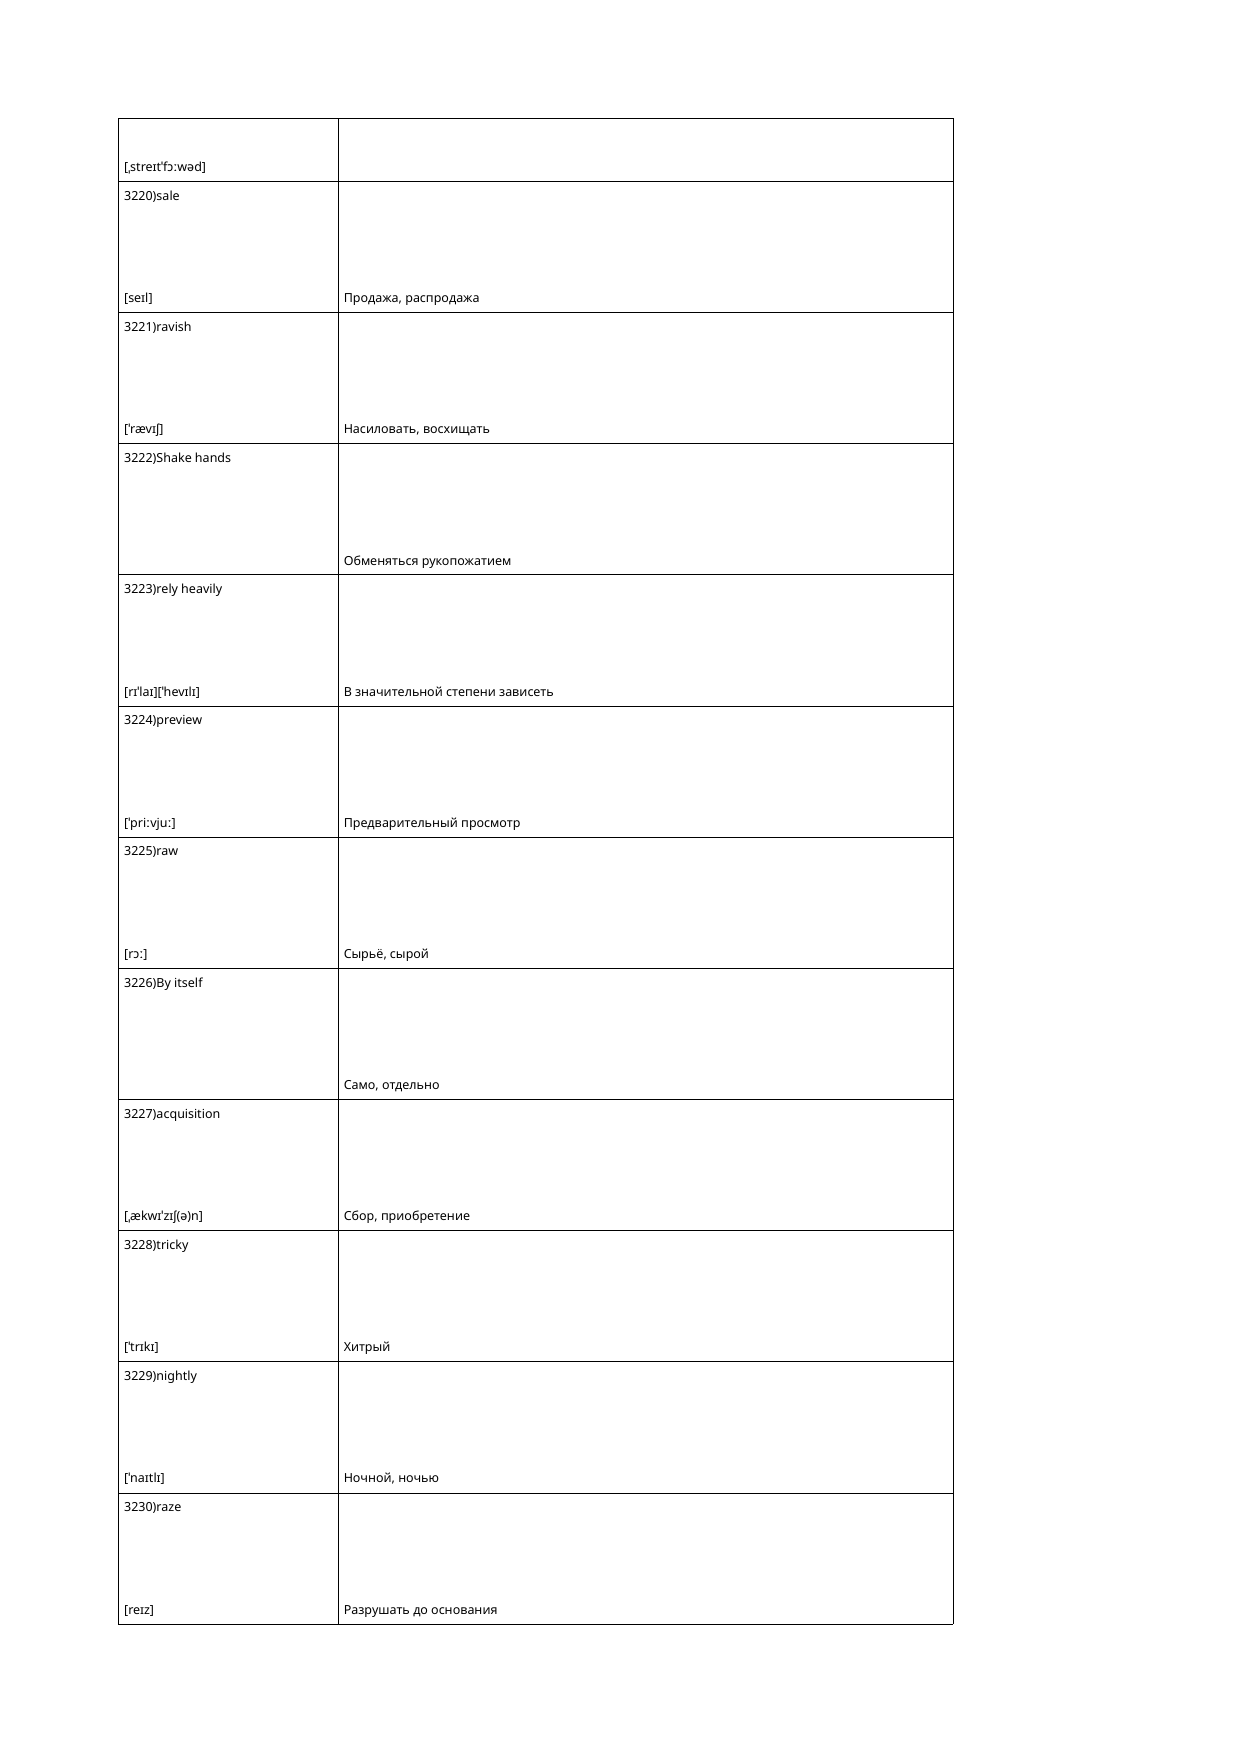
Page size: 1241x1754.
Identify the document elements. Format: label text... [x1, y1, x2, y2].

table_cell 3228)tricky [ˈtrɪkɪ] [119, 1231, 338, 1361]
table_cell 3222)Shake hands [119, 444, 338, 574]
table_cell Насиловать, восхищать [339, 313, 953, 443]
table_cell Продажа, распродажа [339, 182, 953, 312]
table_cell 3223)rely heavily [rɪˈlaɪ][ˈhevɪlɪ] [119, 575, 338, 706]
table_cell 3230)raze [reɪz] [119, 1494, 338, 1623]
table_cell Ночной, ночью [339, 1362, 953, 1492]
table_cell [339, 119, 953, 181]
table_cell 3229)nightly [ˈnaɪtlɪ] [119, 1362, 338, 1492]
table_cell Сырьё, сырой [339, 838, 953, 968]
table_cell 3227)acquisition [ˌækwɪˈzɪʃ(ə)n] [119, 1100, 338, 1230]
table_cell 3225)raw [rɔː] [119, 838, 338, 968]
table_cell Само, отдельно [339, 969, 953, 1099]
table_cell Сбор, приобретение [339, 1100, 953, 1230]
table_cell Предварительный просмотр [339, 707, 953, 837]
table_cell 3220)sale [seɪl] [119, 182, 338, 312]
table_cell 3221)ravish [ˈrævɪʃ] [119, 313, 338, 443]
table_cell Разрушать до основания [339, 1494, 953, 1623]
table_cell Обменяться рукопожатием [339, 444, 953, 574]
table_cell 3226)By itself [119, 969, 338, 1099]
table_cell Хитрый [339, 1231, 953, 1361]
table_cell В значительной степени зависеть [339, 575, 953, 706]
table_cell 3224)preview [ˈpriːvjuː] [119, 707, 338, 837]
table_cell [ˌstreɪtˈfɔːwəd] [119, 119, 338, 181]
